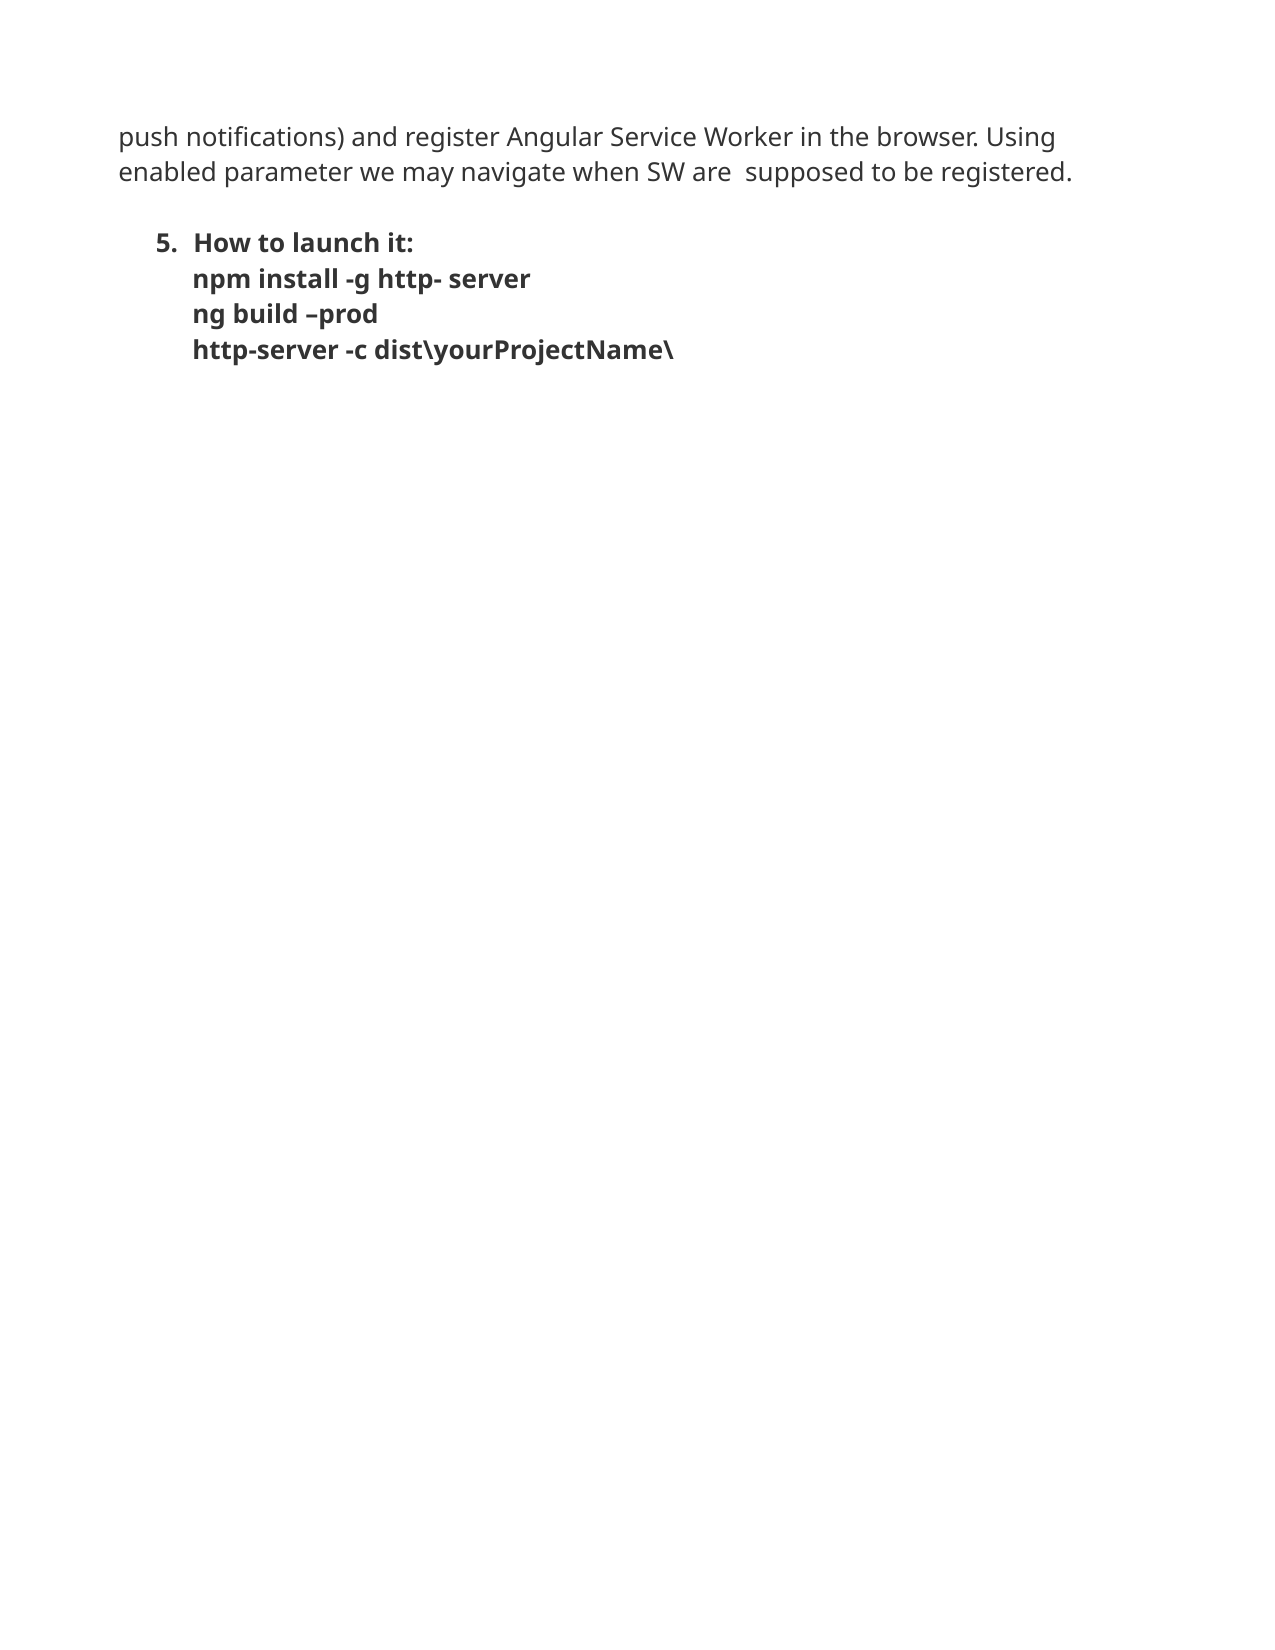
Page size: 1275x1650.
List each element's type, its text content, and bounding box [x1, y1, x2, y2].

text ng build –prod [192, 296, 1157, 331]
list How to launch it: [156, 225, 1157, 260]
text http-server -c dist\yourProjectName\ [192, 331, 1157, 367]
text push notifications) and register Angular Service Worker in the browser. Using enabled parameter we may navigate when SW are supposed to be registered. [118, 118, 1157, 189]
text npm install -g http- server [118, 260, 1157, 296]
